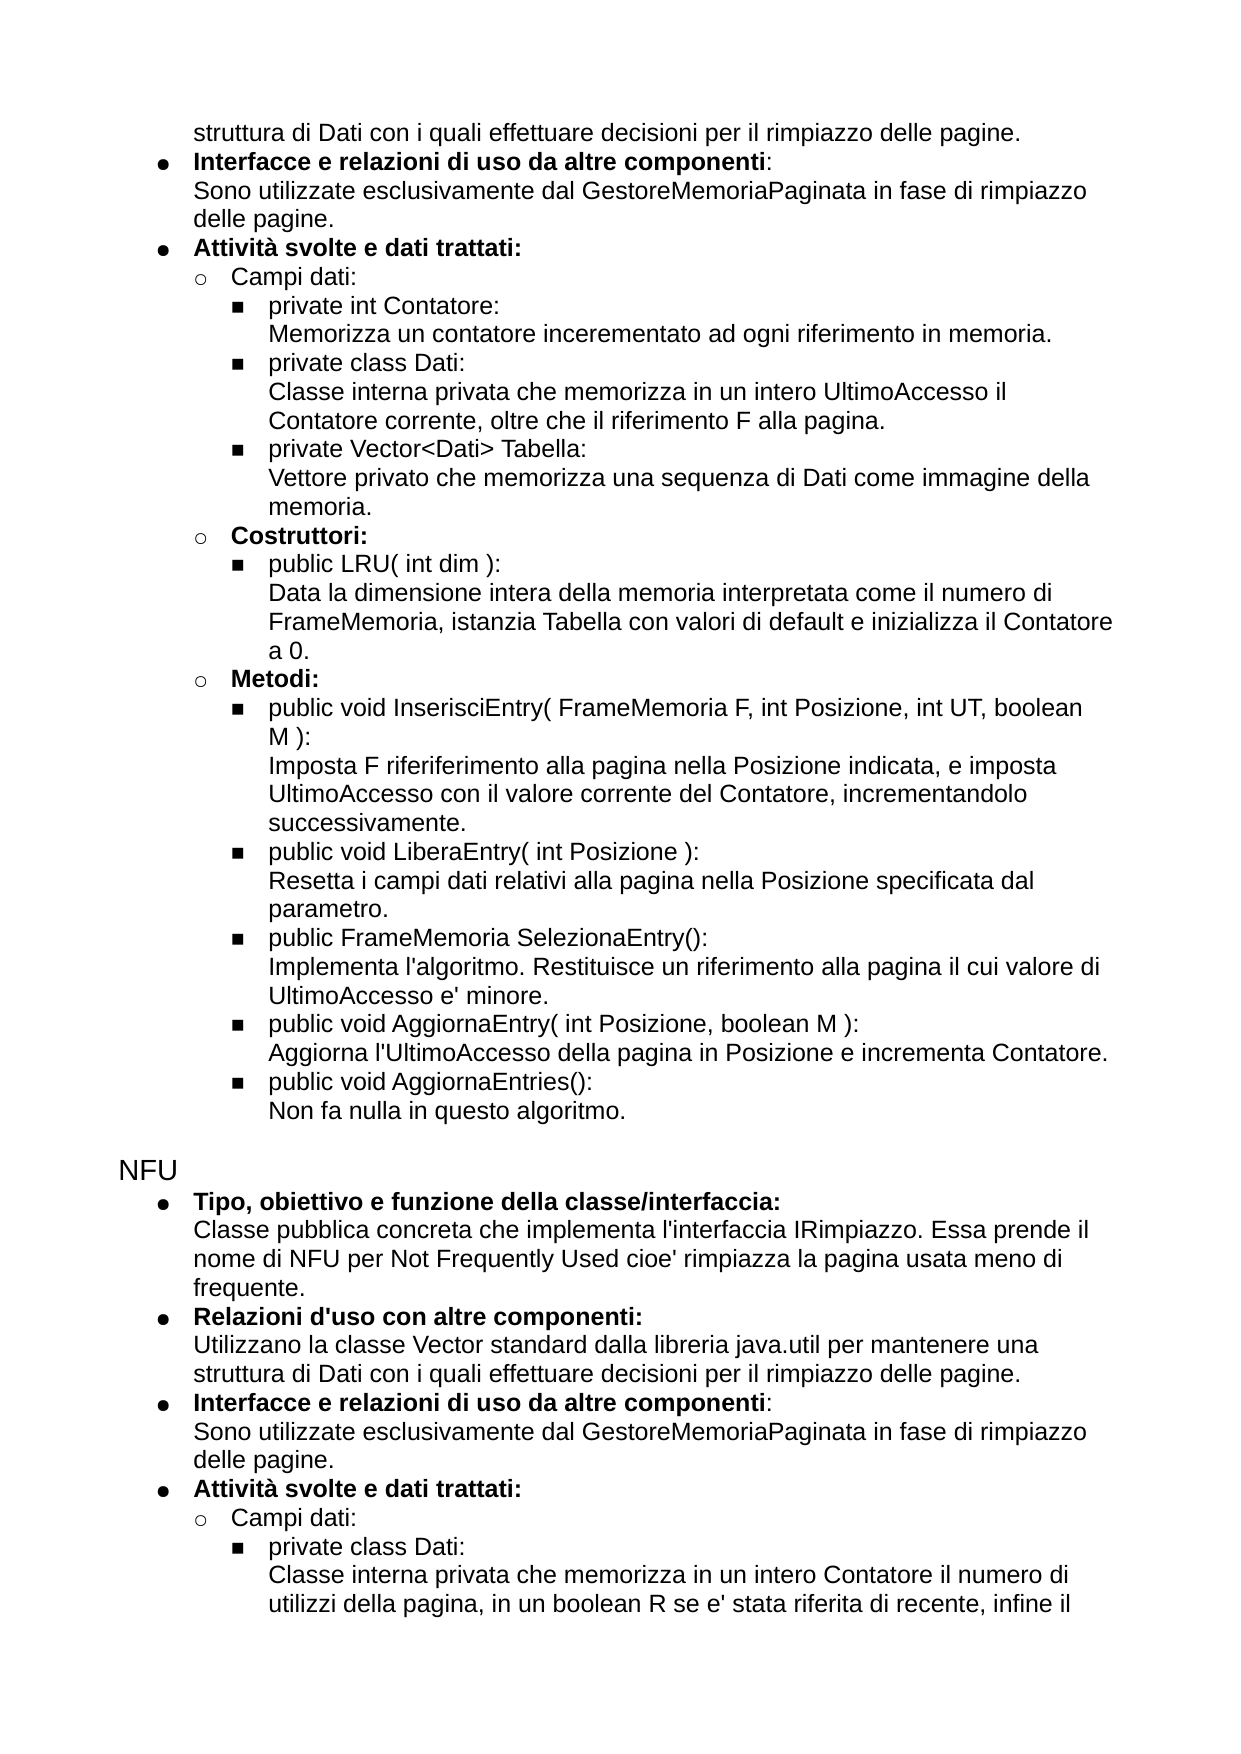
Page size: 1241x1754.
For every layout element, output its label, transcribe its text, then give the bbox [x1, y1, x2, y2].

list Interfacce e relazioni di uso da altre componenti: Sono utilizzate esclusivamente dal GestoreMemoriaPaginata in fase di rimpiazzo delle pagine. [156, 147, 1122, 233]
list public void InserisciEntry( FrameMemoria F, int Posizione, int UT, boolean M ): [231, 693, 1122, 751]
list Tipo, obiettivo e funzione della classe/interfaccia: Classe pubblica concreta che implementa l'interfaccia IRimpiazzo. Essa prende il nome di NFU per Not Frequently Used cioe' rimpiazza la pagina usata meno di frequente. [156, 1187, 1122, 1302]
list Campi dati: [193, 262, 1122, 291]
list Classe interna privata che memorizza in un intero UltimoAccesso il Contatore corrente, oltre che il riferimento F alla pagina. [231, 377, 1122, 434]
text NFU [118, 1153, 1122, 1187]
list Attività svolte e dati trattati: [156, 1474, 1122, 1503]
list public void AggiornaEntries(): Non fa nulla in questo algoritmo. [231, 1067, 1122, 1124]
list Costruttori: [193, 521, 1122, 549]
list Implementa l'algoritmo. Restituisce un riferimento alla pagina il cui valore di UltimoAccesso e' minore. [231, 952, 1122, 1009]
list Metodi: [193, 664, 1122, 693]
list Imposta F riferiferimento alla pagina nella Posizione indicata, e imposta UltimoAccesso con il valore corrente del Contatore, incrementandolo successivamente. [231, 751, 1122, 837]
list public void AggiornaEntry( int Posizione, boolean M ): [231, 1009, 1122, 1038]
list struttura di Dati con i quali effettuare decisioni per il rimpiazzo delle pagine. [156, 118, 1122, 147]
list Interfacce e relazioni di uso da altre componenti: Sono utilizzate esclusivamente dal GestoreMemoriaPaginata in fase di rimpiazzo delle pagine. [156, 1388, 1122, 1474]
list Relazioni d'uso con altre componenti: Utilizzano la classe Vector standard dalla libreria java.util per mantenere una struttura di Dati con i quali effettuare decisioni per il rimpiazzo delle pagine. [156, 1302, 1122, 1388]
list public LRU( int dim ): Data la dimensione intera della memoria interpretata come il numero di FrameMemoria, istanzia Tabella con valori di default e inizializza il Contatore a 0. [231, 549, 1122, 664]
list Campi dati: [193, 1503, 1122, 1532]
list Aggiorna l'UltimoAccesso della pagina in Posizione e incrementa Contatore. [231, 1038, 1122, 1067]
list private Vector<Dati> Tabella: Vettore privato che memorizza una sequenza di Dati come immagine della memoria. [231, 434, 1122, 521]
list private class Dati: [231, 1532, 1122, 1560]
list Classe interna privata che memorizza in un intero Contatore il numero di utilizzi della pagina, in un boolean R se e' stata riferita di recente, infine il [231, 1560, 1122, 1618]
list public void LiberaEntry( int Posizione ): Resetta i campi dati relativi alla pagina nella Posizione specificata dal parametro. [231, 837, 1122, 923]
list private int Contatore: Memorizza un contatore incerementato ad ogni riferimento in memoria. [231, 291, 1122, 348]
list private class Dati: [231, 348, 1122, 377]
list Attività svolte e dati trattati: [156, 233, 1122, 262]
list public FrameMemoria SelezionaEntry(): [231, 923, 1122, 952]
